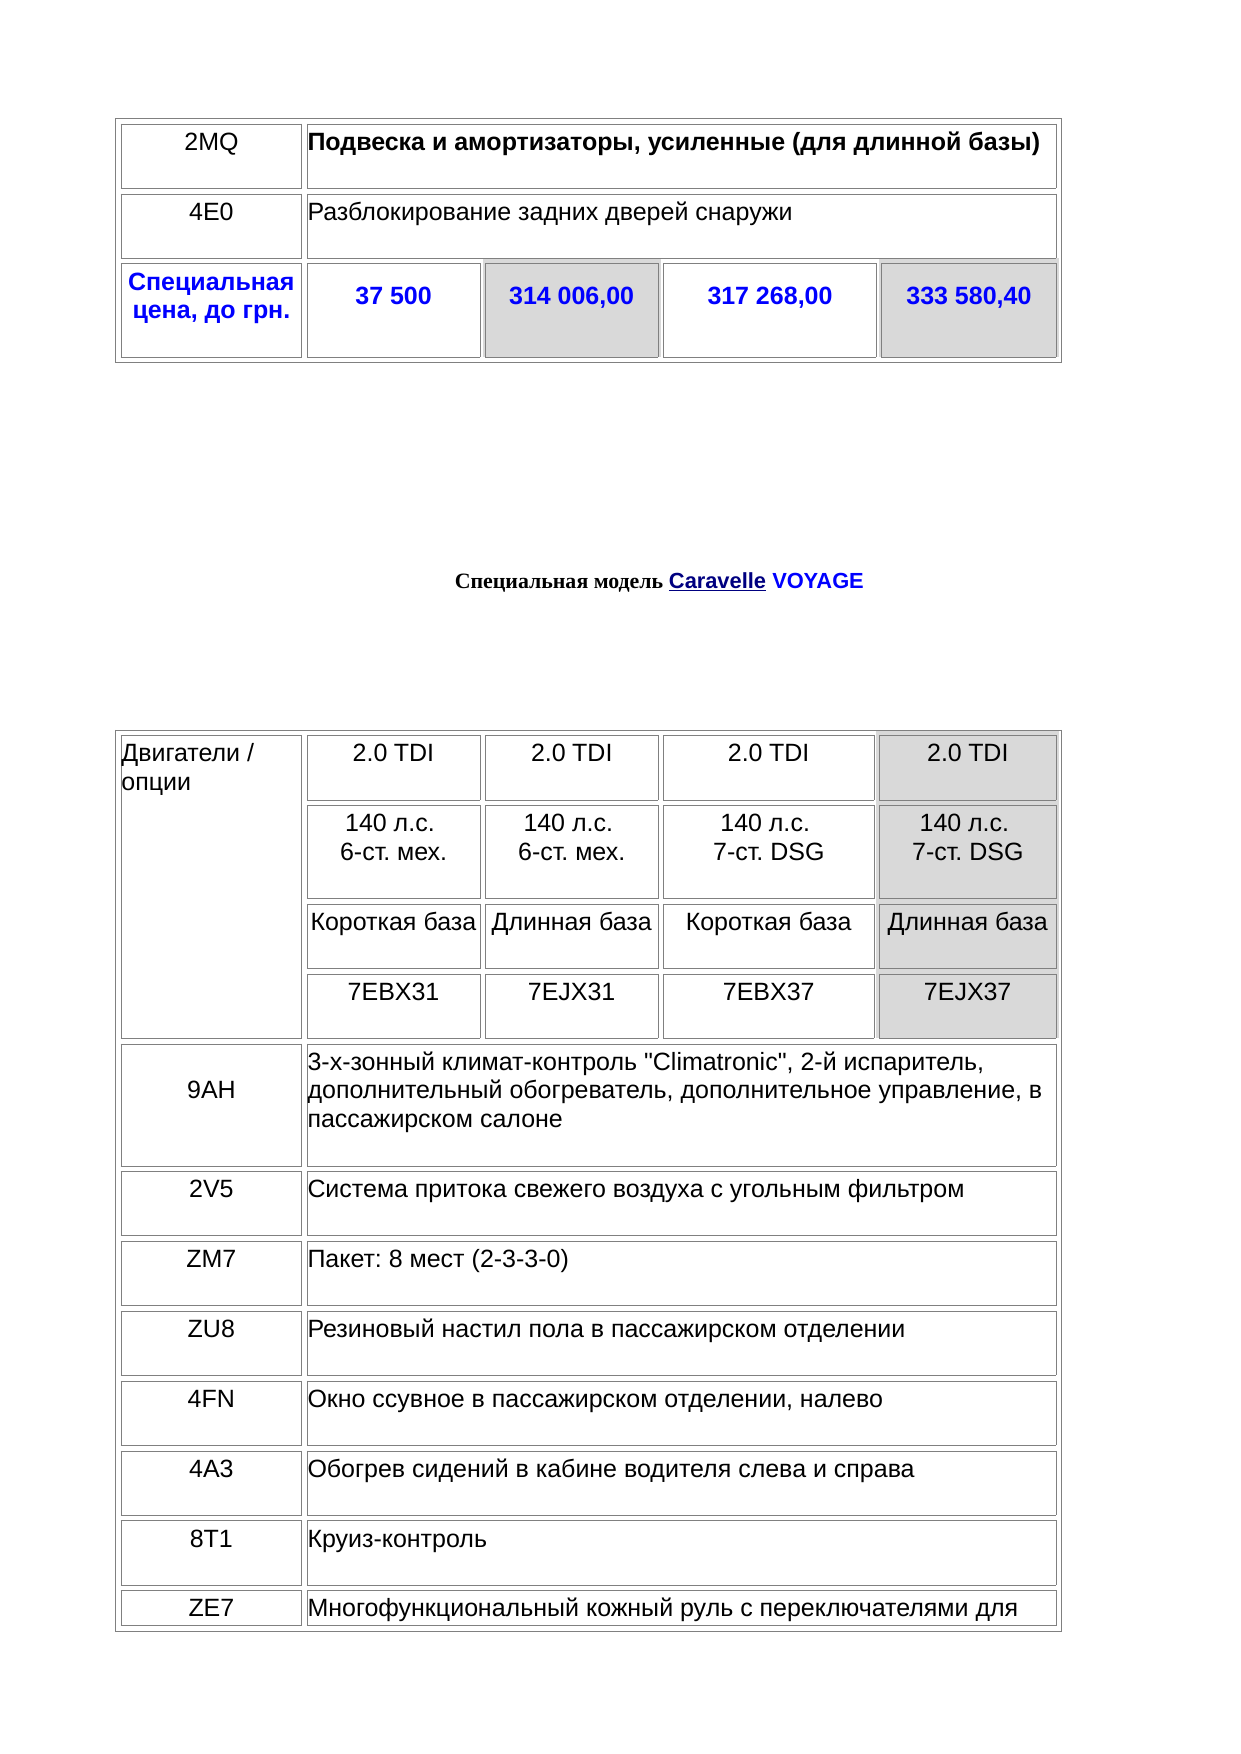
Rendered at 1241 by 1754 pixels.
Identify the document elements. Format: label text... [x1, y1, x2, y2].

table_cell 9AH [118, 1038, 304, 1166]
table_cell Короткая база [661, 898, 876, 968]
table_header 2.0 TDI [876, 731, 1059, 800]
table_cell 140 л.с. 6-ст. мех. [304, 800, 482, 898]
table_cell 140 л.с. 7-ст. DSG [661, 800, 876, 898]
table_cell Многофункциональный кожный руль с переключателями для [304, 1585, 1059, 1625]
table_cell Короткая база [304, 898, 482, 968]
table_cell 314 006,00 [483, 259, 661, 357]
table_cell ZE7 [118, 1585, 304, 1625]
table_cell 333 580,40 [879, 258, 1059, 357]
table_cell Система притока свежего воздуха с угольным фильтром [304, 1166, 1059, 1235]
table_cell 7EBX37 [661, 968, 876, 1038]
table_cell Специальная цена, до грн. [118, 258, 304, 357]
table_cell Длинная база [483, 898, 661, 968]
table_cell 140 л.с. 6-ст. мех. [483, 800, 661, 898]
table_cell 37 500 [304, 258, 482, 357]
table_cell 7EJX31 [483, 968, 661, 1038]
table_cell 4E0 [118, 188, 304, 258]
table_cell ZU8 [118, 1305, 304, 1375]
table_cell 4A3 [118, 1445, 304, 1515]
table_cell Пакет: 8 мест (2-3-3-0) [304, 1235, 1059, 1305]
table_cell Разблокирование задних дверей снаружи [304, 188, 1059, 258]
table_cell 3-х-зонный климат-контроль "Climatronic", 2-й испаритель, дополнительный обогреватель, дополнительное управление, в пассажирском салоне [304, 1038, 1059, 1166]
table_cell 7EJX37 [876, 968, 1059, 1038]
table_header 2.0 TDI [304, 731, 482, 800]
table_cell 4FN [118, 1375, 304, 1445]
table_cell 2MQ [118, 119, 304, 188]
table_cell Длинная база [876, 898, 1059, 968]
table_cell Круиз-контроль [304, 1515, 1059, 1585]
table_cell Обогрев сидений в кабине водителя слева и справа [304, 1445, 1059, 1515]
table_cell 140 л.с. 7-ст. DSG [876, 800, 1059, 898]
table_cell ZM7 [118, 1235, 304, 1305]
table_cell Окно ссувное в пассажирском отделении, налево [304, 1375, 1059, 1445]
table_cell Резиновый настил пола в пассажирском отделении [304, 1305, 1059, 1375]
table_header 2.0 TDI [483, 731, 661, 800]
table_cell Подвеска и амортизаторы, усиленные (для длинной базы) [304, 119, 1059, 188]
table_cell 2V5 [118, 1166, 304, 1235]
text Специальная модель Caravelle VOYAGE [118, 568, 1122, 593]
table_header Двигатели / опции [118, 731, 304, 1038]
table_cell 8T1 [118, 1515, 304, 1585]
table_header 2.0 TDI [661, 731, 876, 800]
table_cell 7EBX31 [304, 968, 482, 1038]
table_cell 317 268,00 [661, 259, 879, 357]
